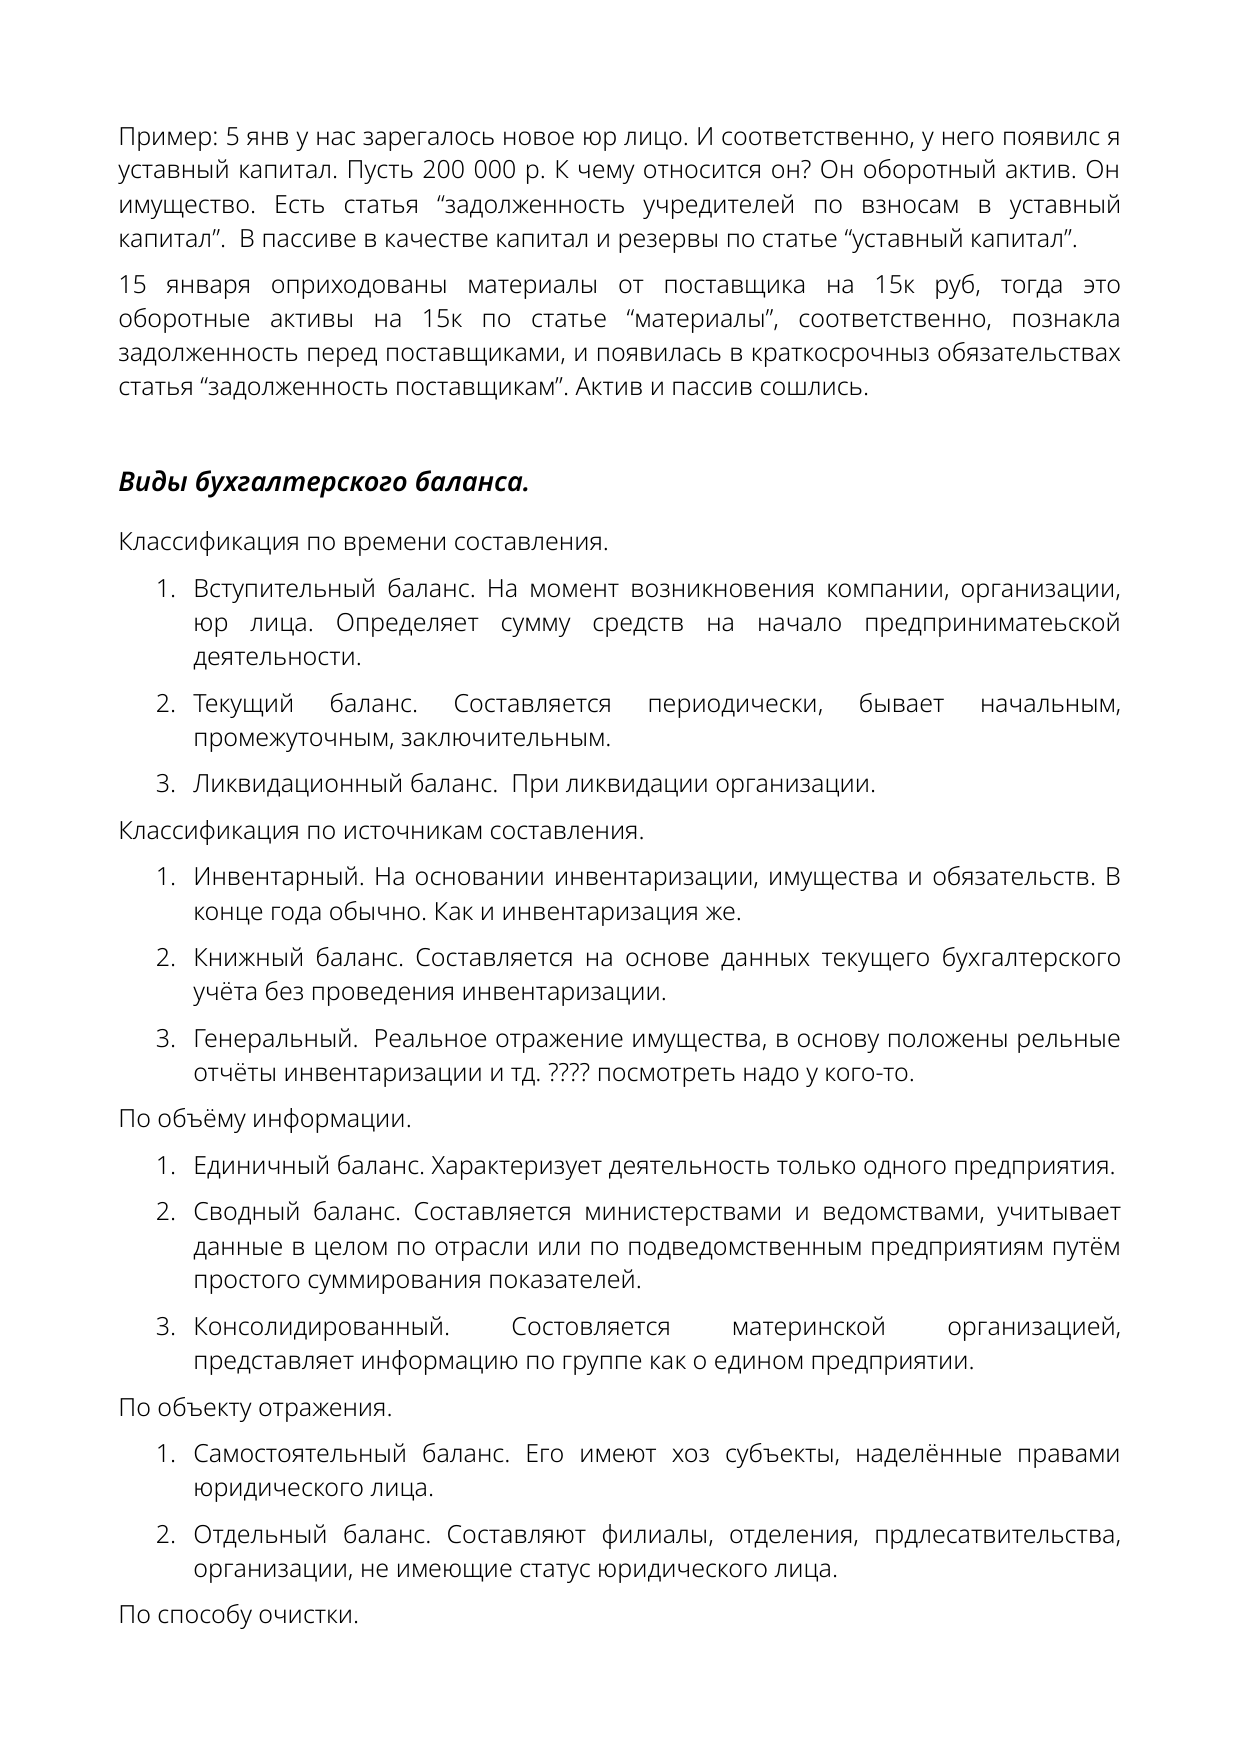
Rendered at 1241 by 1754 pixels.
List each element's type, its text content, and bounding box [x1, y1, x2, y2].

text Классификация по времени составления. [118, 524, 1122, 558]
list Отдельный баланс. Составляют филиалы, отделения, прдлесатвительства, организации, не имеющие статус юридического лица. [156, 1517, 1122, 1585]
text По объёму информации. [118, 1101, 1122, 1135]
subtitle Виды бухгалтерского баланса. [118, 462, 1122, 499]
list Ликвидационный баланс. При ликвидации организации. [156, 766, 1122, 800]
list Инвентарный. На основании инвентаризации, имущества и обязательств. В конце года обычно. Как и инвентаризация же. [156, 859, 1122, 927]
list Вступительный баланс. На момент возникновения компании, организации, юр лица. Определяет сумму средств на начало предприниматеьской деятельности. [156, 571, 1122, 673]
text Пример: 5 янв у нас зарегалось новое юр лицо. И соответственно, у него появилс я уставный капитал. Пусть 200 000 р. К чему относится он? Он оборотный актив. Он имущество. Есть статья “задолженность учредителей по взносам в уставный капитал”. В пассиве в качестве капитал и резервы по статье “уставный капитал”. [118, 118, 1122, 254]
list Самостоятельный баланс. Его имеют хоз субъекты, наделённые правами юридического лица. [156, 1436, 1122, 1504]
list Сводный баланс. Составляется министерствами и ведомствами, учитывает данные в целом по отрасли или по подведомственным предприятиям путём простого суммирования показателей. [156, 1194, 1122, 1296]
text 15 января оприходованы материалы от поставщика на 15к руб, тогда это оборотные активы на 15к по статье “материалы”, соответственно, познакла задолженность перед поставщиками, и появилась в краткосрочныз обязательствах статья “задолженность поставщикам”. Актив и пассив сошлись. [118, 267, 1122, 403]
text По объекту отражения. [118, 1389, 1122, 1423]
list Консолидированный. Состовляется материнской организацией, представляет информацию по группе как о едином предприятии. [156, 1309, 1122, 1377]
text По способу очистки. [118, 1597, 1122, 1631]
list Книжный баланс. Составляется на основе данных текущего бухгалтерского учёта без проведения инвентаризации. [156, 940, 1122, 1008]
list Текущий баланс. Составляется периодически, бывает начальным, промежуточным, заключительным. [156, 685, 1122, 753]
text Классификация по источникам составления. [118, 812, 1122, 847]
list Генеральный. Реальное отражение имущества, в основу положены рельные отчёты инвентаризации и тд. ???? посмотреть надо у кого-то. [156, 1020, 1122, 1088]
list Единичный баланс. Характеризует деятельность только одного предприятия. [156, 1147, 1122, 1182]
